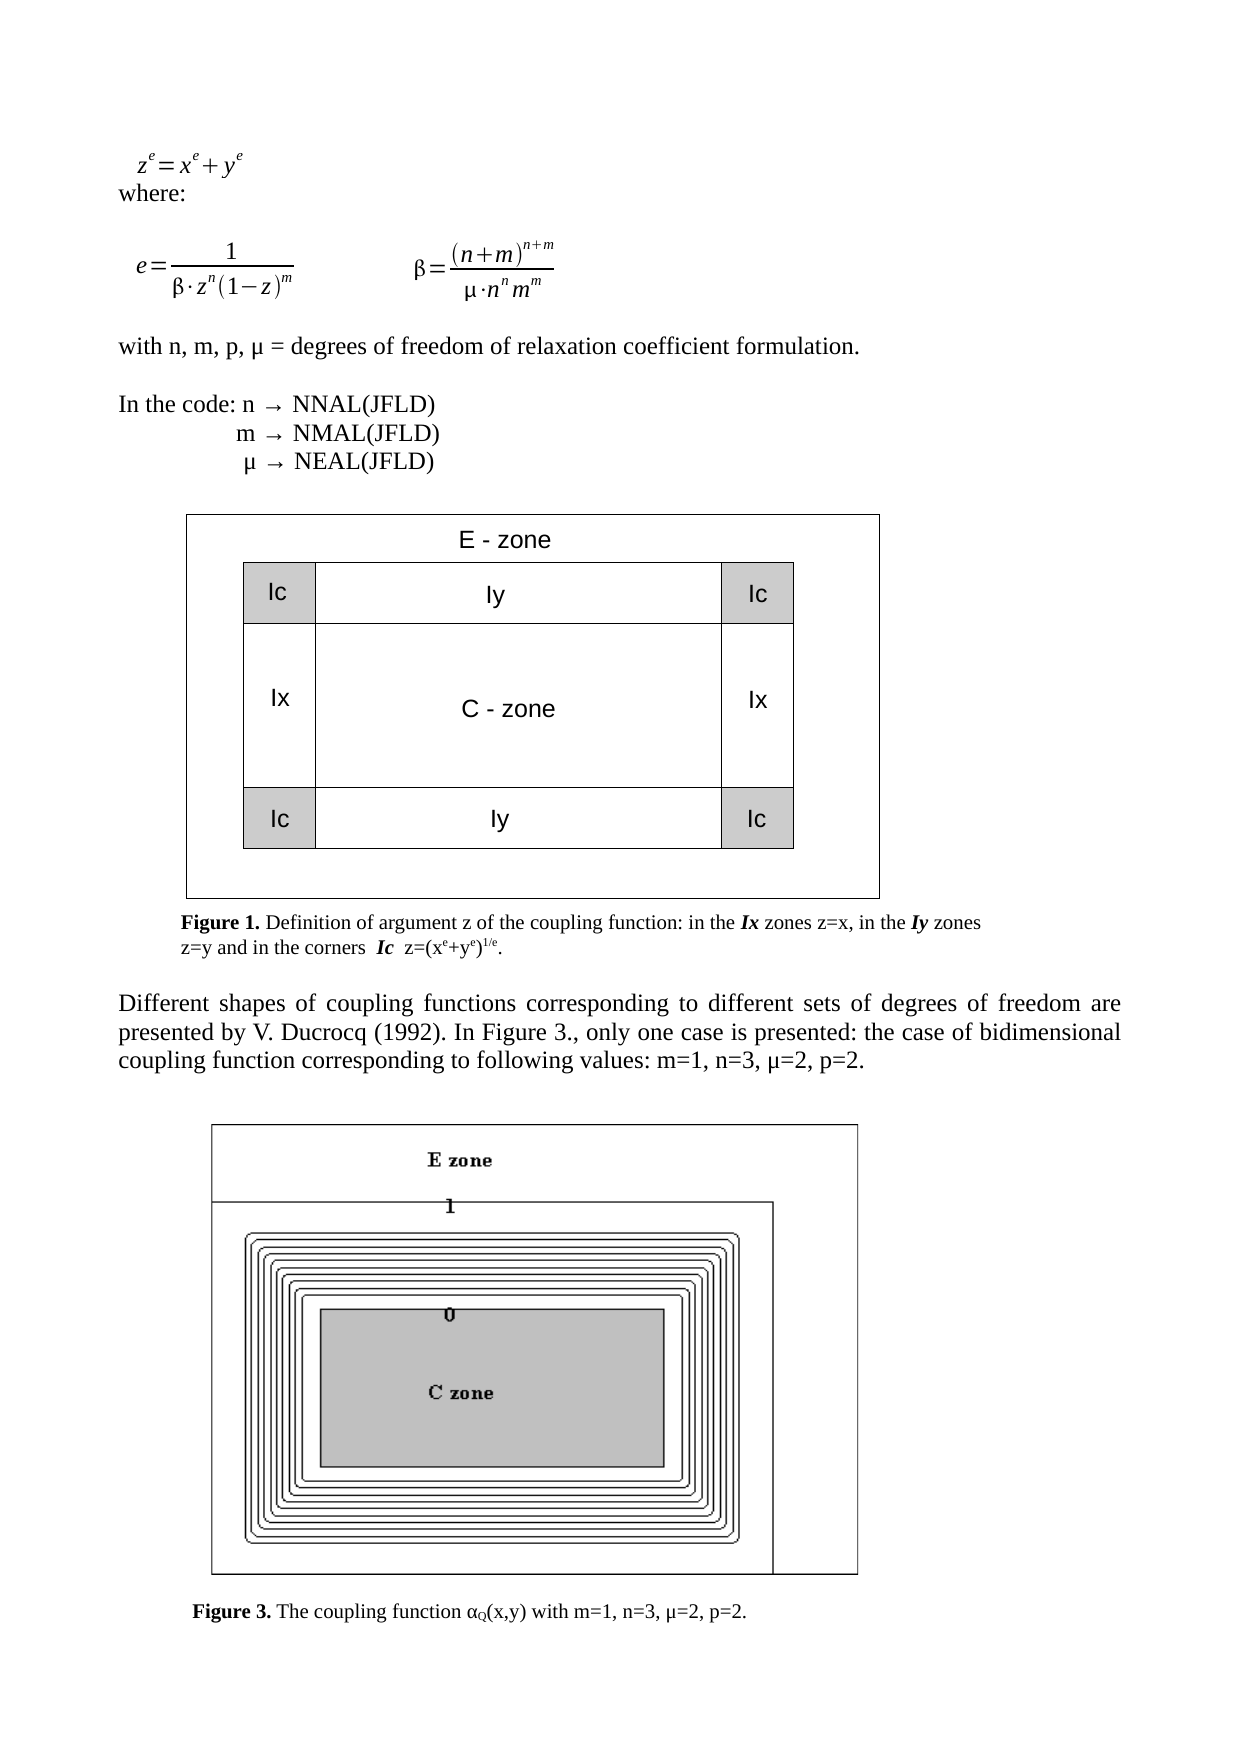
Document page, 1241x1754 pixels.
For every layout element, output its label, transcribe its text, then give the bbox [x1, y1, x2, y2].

text Figure 1. Definition of argument z of the coupling function: in the Ix zones z=x, in the Iy zones [118, 906, 1122, 935]
text m → NMAL(JFLD) [118, 418, 1122, 446]
text where: [118, 178, 1122, 207]
text Different shapes of coupling functions corresponding to different sets of degrees of freedom are presented by V. Ducrocq (1992). In Figure 3., only one case is presented: the case of bidimensional coupling function corresponding to following values: m=1, n=3, μ=2, p=2. [118, 988, 1122, 1074]
text with n, m, p, μ = degrees of freedom of relaxation coefficient formulation. [118, 331, 1122, 360]
text In the code: n → NNAL(JFLD) [118, 389, 1122, 418]
text Figure 3. The coupling function αQ(x,y) with m=1, n=3, μ=2, p=2. [118, 1599, 1122, 1623]
text μ → NEAL(JFLD) [118, 446, 1122, 475]
picture [211, 1124, 859, 1575]
text z=y and in the corners Ic z=(xe+ye)1/e. [118, 935, 1122, 959]
